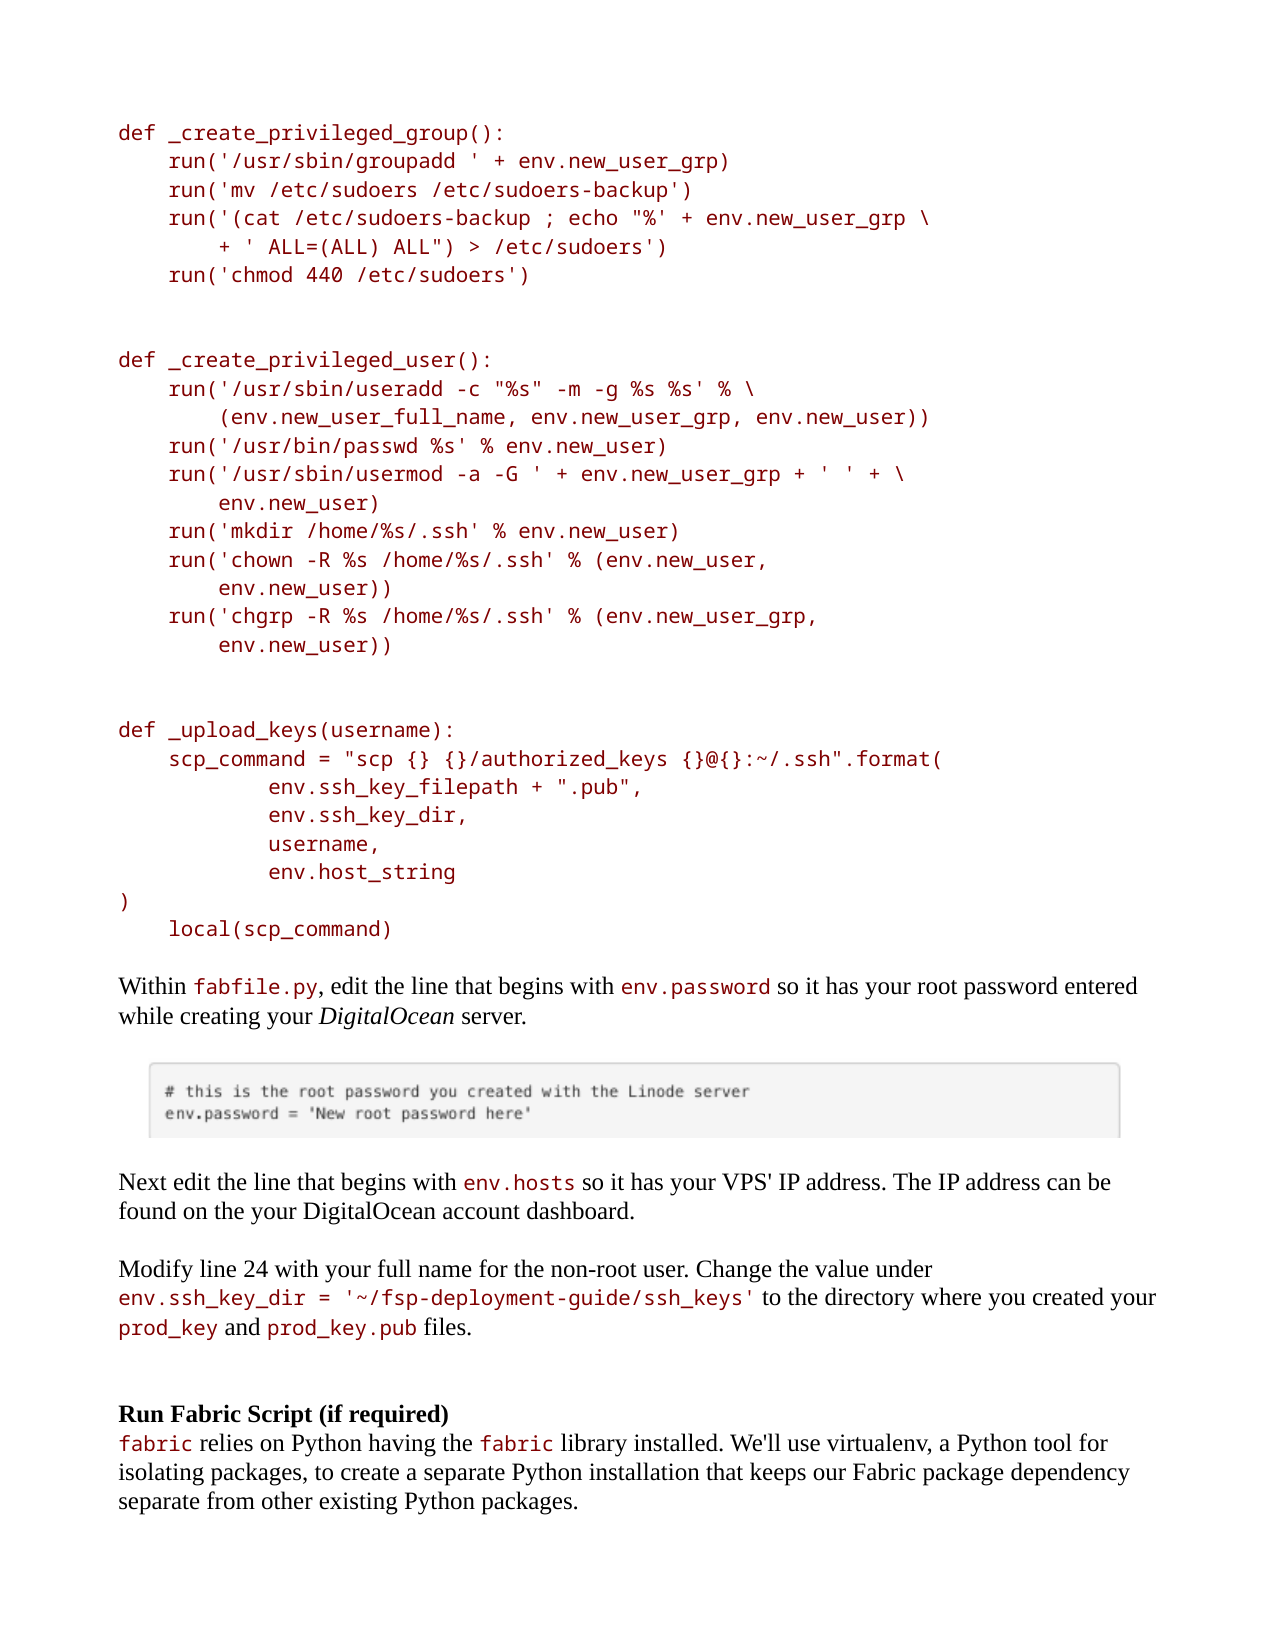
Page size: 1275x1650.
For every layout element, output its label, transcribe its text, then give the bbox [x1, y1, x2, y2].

text run('chown -R %s /home/%s/.ssh' % (env.new_user, [118, 545, 1157, 573]
text run('chgrp -R %s /home/%s/.ssh' % (env.new_user_grp, [118, 602, 1157, 630]
text def _create_privileged_user(): [118, 346, 1157, 374]
text (env.new_user_full_name, env.new_user_grp, env.new_user)) [118, 402, 1157, 431]
text username, [118, 829, 1157, 857]
text env.ssh_key_dir = '~/fsp-deployment-guide/ssh_keys' to the directory where you created your prod_key and prod_key.pub files. [118, 1282, 1157, 1341]
text fabric relies on Python having the fabric library installed. We'll use virtualenv, a Python tool for isolating packages, to create a separate Python installation that keeps our Fabric package dependency separate from other existing Python packages. [118, 1428, 1157, 1514]
text local(scp_command) [118, 914, 1157, 943]
text run('mv /etc/sudoers /etc/sudoers-backup') [118, 175, 1157, 203]
text Within fabfile.py, edit the line that begins with env.password so it has your root password entered while creating your DigitalOcean server. [118, 971, 1157, 1029]
text def _upload_keys(username): [118, 715, 1157, 744]
text Run Fabric Script (if required) [118, 1399, 1157, 1428]
text run('/usr/sbin/groupadd ' + env.new_user_grp) [118, 147, 1157, 175]
text run('(cat /etc/sudoers-backup ; echo "%' + env.new_user_grp \ [118, 203, 1157, 232]
text run('chmod 440 /etc/sudoers') [118, 260, 1157, 289]
text ) [118, 886, 1157, 914]
text run('mkdir /home/%s/.ssh' % env.new_user) [118, 516, 1157, 545]
text def _create_privileged_group(): [118, 118, 1157, 147]
text run('/usr/sbin/usermod -a -G ' + env.new_user_grp + ' ' + \ [118, 459, 1157, 488]
text env.ssh_key_dir, [118, 801, 1157, 829]
text env.new_user)) [118, 630, 1157, 658]
text Next edit the line that begins with env.hosts so it has your VPS' IP address. The IP address can be found on the your DigitalOcean account dashboard. [118, 1167, 1157, 1225]
text env.new_user)) [118, 573, 1157, 602]
text run('/usr/bin/passwd %s' % env.new_user) [118, 431, 1157, 459]
text run('/usr/sbin/useradd -c "%s" -m -g %s %s' % \ [118, 374, 1157, 402]
text Modify line 24 with your full name for the non-root user. Change the value under [118, 1254, 1157, 1282]
picture [148, 1058, 1127, 1138]
text env.ssh_key_filepath + ".pub", [118, 772, 1157, 801]
text scp_command = "scp {} {}/authorized_keys {}@{}:~/.ssh".format( [118, 744, 1157, 772]
text + ' ALL=(ALL) ALL") > /etc/sudoers') [118, 232, 1157, 260]
text env.new_user) [118, 488, 1157, 516]
text env.host_string [118, 857, 1157, 886]
